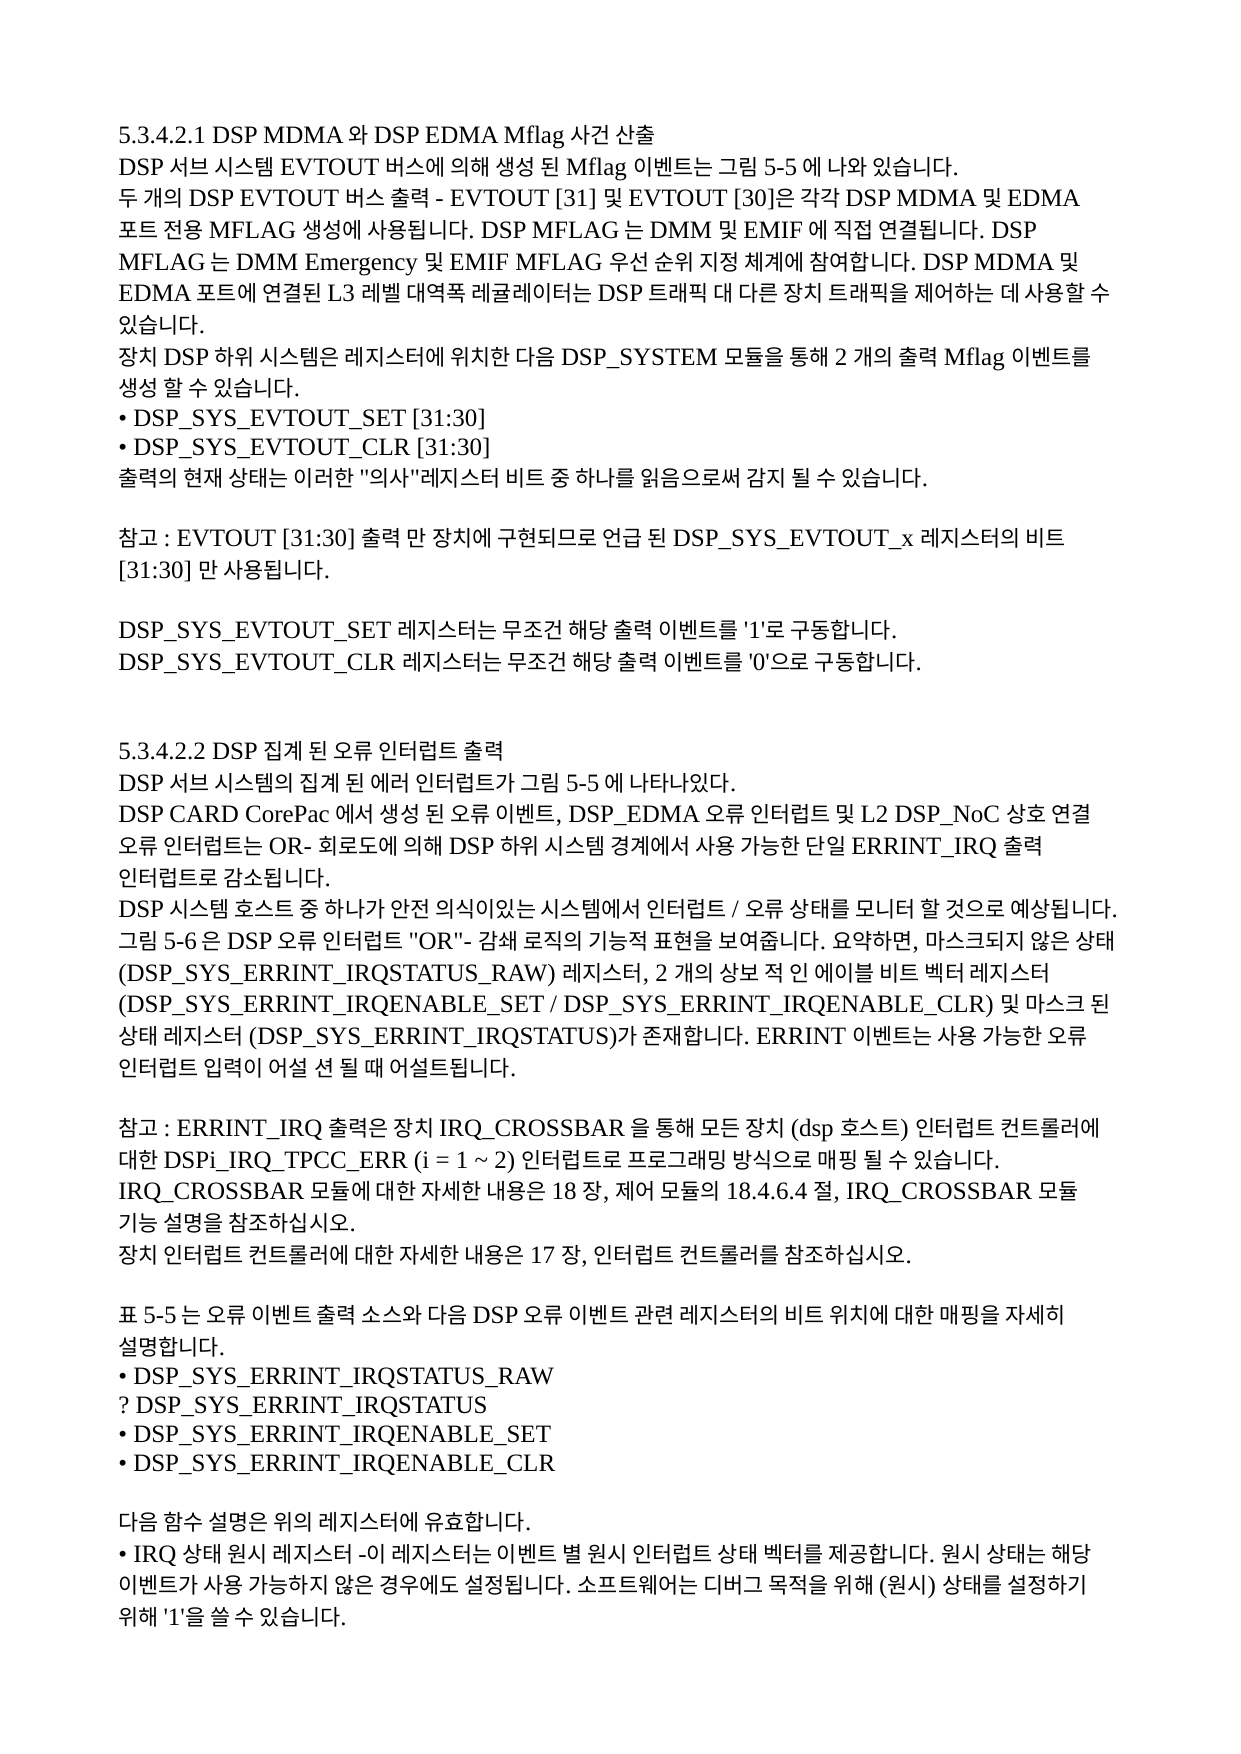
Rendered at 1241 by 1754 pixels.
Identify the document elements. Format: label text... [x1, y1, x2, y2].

text DSP CARD CorePac에서 생성 된 오류 이벤트, DSP_EDMA 오류 인터럽트 및 L2 DSP_NoC 상호 연결 오류 인터럽트는 OR- 회로도에 의해 DSP 하위 시스템 경계에서 사용 가능한 단일 ERRINT_IRQ 출력 인터럽트로 감소됩니다. [118, 797, 1122, 892]
text 그림 5-6은 DSP 오류 인터럽트 "OR"- 감쇄 로직의 기능적 표현을 보여줍니다. 요약하면, 마스크되지 않은 상태 (DSP_SYS_ERRINT_IRQSTATUS_RAW) 레지스터, 2 개의 상보 적 인 에이블 비트 벡터 레지스터 (DSP_SYS_ERRINT_IRQENABLE_SET / DSP_SYS_ERRINT_IRQENABLE_CLR) 및 마스크 된 상태 레지스터 (DSP_SYS_ERRINT_IRQSTATUS)가 존재합니다. ERRINT 이벤트는 사용 가능한 오류 인터럽트 입력이 어설 션 될 때 어설트됩니다. [118, 924, 1122, 1082]
text DSP_SYS_EVTOUT_SET 레지스터는 무조건 해당 출력 이벤트를 '1'로 구동합니다. DSP_SYS_EVTOUT_CLR 레지스터는 무조건 해당 출력 이벤트를 '0'으로 구동합니다. [118, 613, 1122, 676]
text 장치 인터럽트 컨트롤러에 대한 자세한 내용은 17 장, 인터럽트 컨트롤러를 참조하십시오. [118, 1238, 1122, 1269]
text 두 개의 DSP EVTOUT 버스 출력 - EVTOUT [31] 및 EVTOUT [30]은 각각 DSP MDMA 및 EDMA 포트 전용 MFLAG 생성에 사용됩니다. DSP MFLAG는 DMM 및 EMIF에 직접 연결됩니다. DSP MFLAG는 DMM Emergency 및 EMIF MFLAG 우선 순위 지정 체계에 참여합니다. DSP MDMA 및 EDMA 포트에 연결된 L3 레벨 대역폭 레귤레이터는 DSP 트래픽 대 다른 장치 트래픽을 제어하는 ​​데 사용할 수 있습니다. [118, 181, 1122, 340]
text ? DSP_SYS_ERRINT_IRQSTATUS [118, 1390, 1122, 1419]
text • DSP_SYS_EVTOUT_SET [31:30] [118, 403, 1122, 432]
text DSP 시스템 호스트 중 하나가 안전 의식이있는 시스템에서 인터럽트 / 오류 상태를 모니터 할 것으로 예상됩니다. [118, 892, 1122, 924]
text 참고 : ERRINT_IRQ 출력은 장치 IRQ_CROSSBAR을 통해 모든 장치 (dsp 호스트) 인터럽트 컨트롤러에 대한 DSPi_IRQ_TPCC_ERR (i = 1 ~ 2) 인터럽트로 프로그래밍 방식으로 매핑 될 수 있습니다. IRQ_CROSSBAR 모듈에 대한 자세한 내용은 18 장, 제어 모듈의 18.4.6.4 절, IRQ_CROSSBAR 모듈 기능 설명을 참조하십시오. [118, 1111, 1122, 1238]
text 출력의 현재 상태는 이러한 "의사"레지스터 비트 중 하나를 읽음으로써 감지 될 수 있습니다. [118, 461, 1122, 492]
text 표 5-5는 오류 이벤트 출력 소스와 다음 DSP 오류 이벤트 관련 레지스터의 비트 위치에 대한 매핑을 자세히 설명합니다. [118, 1298, 1122, 1361]
text • DSP_SYS_ERRINT_IRQENABLE_SET [118, 1419, 1122, 1448]
text • DSP_SYS_ERRINT_IRQSTATUS_RAW [118, 1361, 1122, 1390]
text • DSP_SYS_ERRINT_IRQENABLE_CLR [118, 1448, 1122, 1476]
text • DSP_SYS_EVTOUT_CLR [31:30] [118, 432, 1122, 461]
text DSP 서브 시스템의 집계 된 에러 인터럽트가 그림 5-5에 나타나있다. [118, 766, 1122, 797]
text 5.3.4.2.1 DSP MDMA와 DSP EDMA Mflag 사건 산출 [118, 118, 1122, 150]
text 다음 함수 설명은 위의 레지스터에 유효합니다. [118, 1505, 1122, 1537]
text 참고 : EVTOUT [31:30] 출력 만 장치에 구현되므로 언급 된 DSP_SYS_EVTOUT_x 레지스터의 비트 [31:30] 만 사용됩니다. [118, 521, 1122, 584]
text 5.3.4.2.2 DSP 집계 된 오류 인터럽트 출력 [118, 734, 1122, 766]
text 장치 DSP 하위 시스템은 레지스터에 위치한 다음 DSP_SYSTEM 모듈을 통해 2 개의 출력 Mflag 이벤트를 생성 할 수 있습니다. [118, 340, 1122, 403]
text DSP 서브 시스템 EVTOUT 버스에 의해 생성 된 Mflag 이벤트는 그림 5-5에 나와 있습니다. [118, 150, 1122, 181]
text • IRQ 상태 원시 레지스터 -이 레지스터는 이벤트 별 원시 인터럽트 상태 벡터를 제공합니다. 원시 상태는 해당 이벤트가 사용 가능하지 않은 경우에도 설정됩니다. 소프트웨어는 디버그 목적을 위해 (원시) 상태를 설정하기 위해 '1'을 쓸 수 있습니다. [118, 1537, 1122, 1632]
